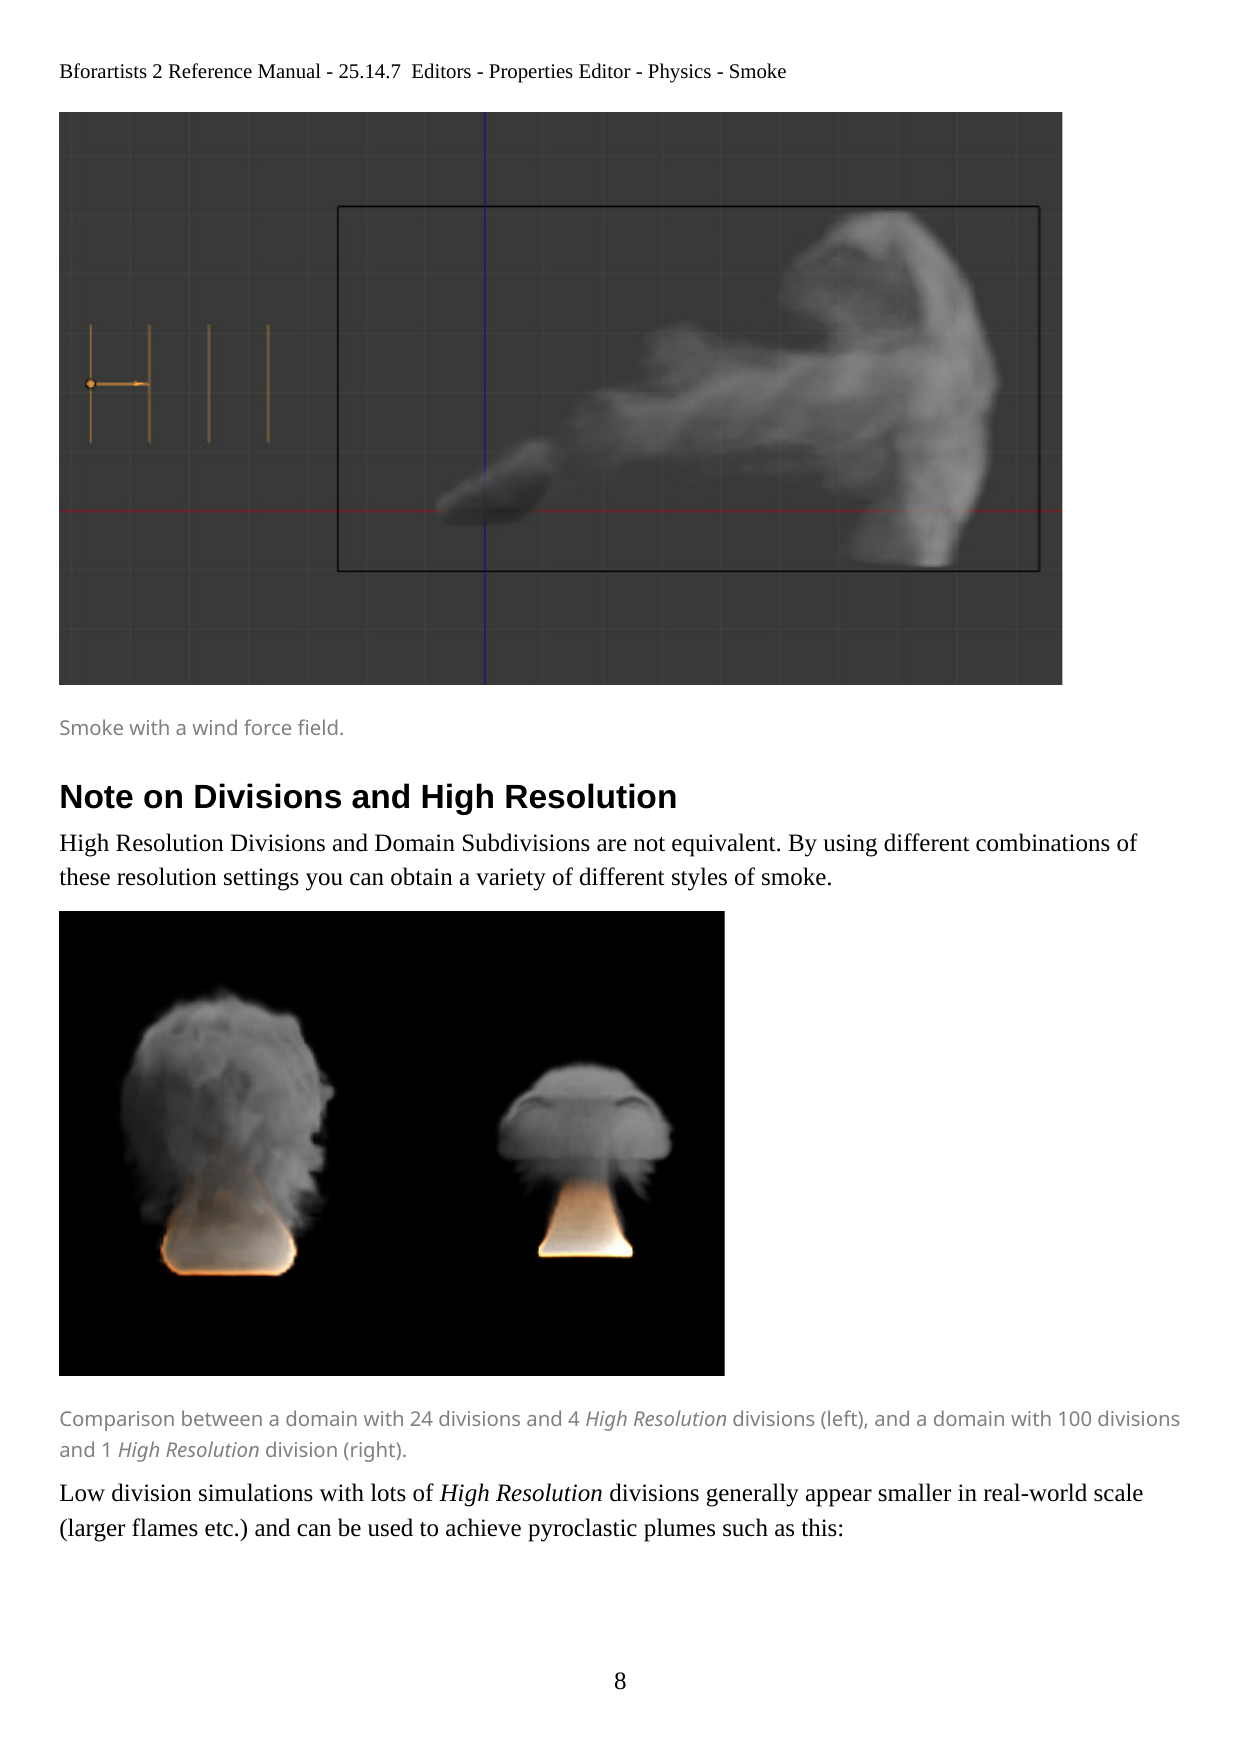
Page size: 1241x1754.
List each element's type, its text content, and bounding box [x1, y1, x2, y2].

text Low division simulations with lots of High Resolution divisions generally appear smaller in real-world scale (larger flames etc.) and can be used to achieve pyroclastic plumes such as this: [59, 1478, 1181, 1542]
picture [59, 911, 725, 1376]
text Smoke with a wind force field. [59, 710, 1181, 741]
text Comparison between a domain with 24 divisions and 4 High Resolution divisions (left), and a domain with 100 divisions and 1 High Resolution division (right). [59, 1401, 1181, 1464]
subtitle Note on Divisions and High Resolution [59, 777, 1181, 815]
picture [59, 112, 1063, 685]
text High Resolution Divisions and Domain Subdivisions are not equivalent. By using different combinations of these resolution settings you can obtain a variety of different styles of smoke. [59, 828, 1181, 891]
